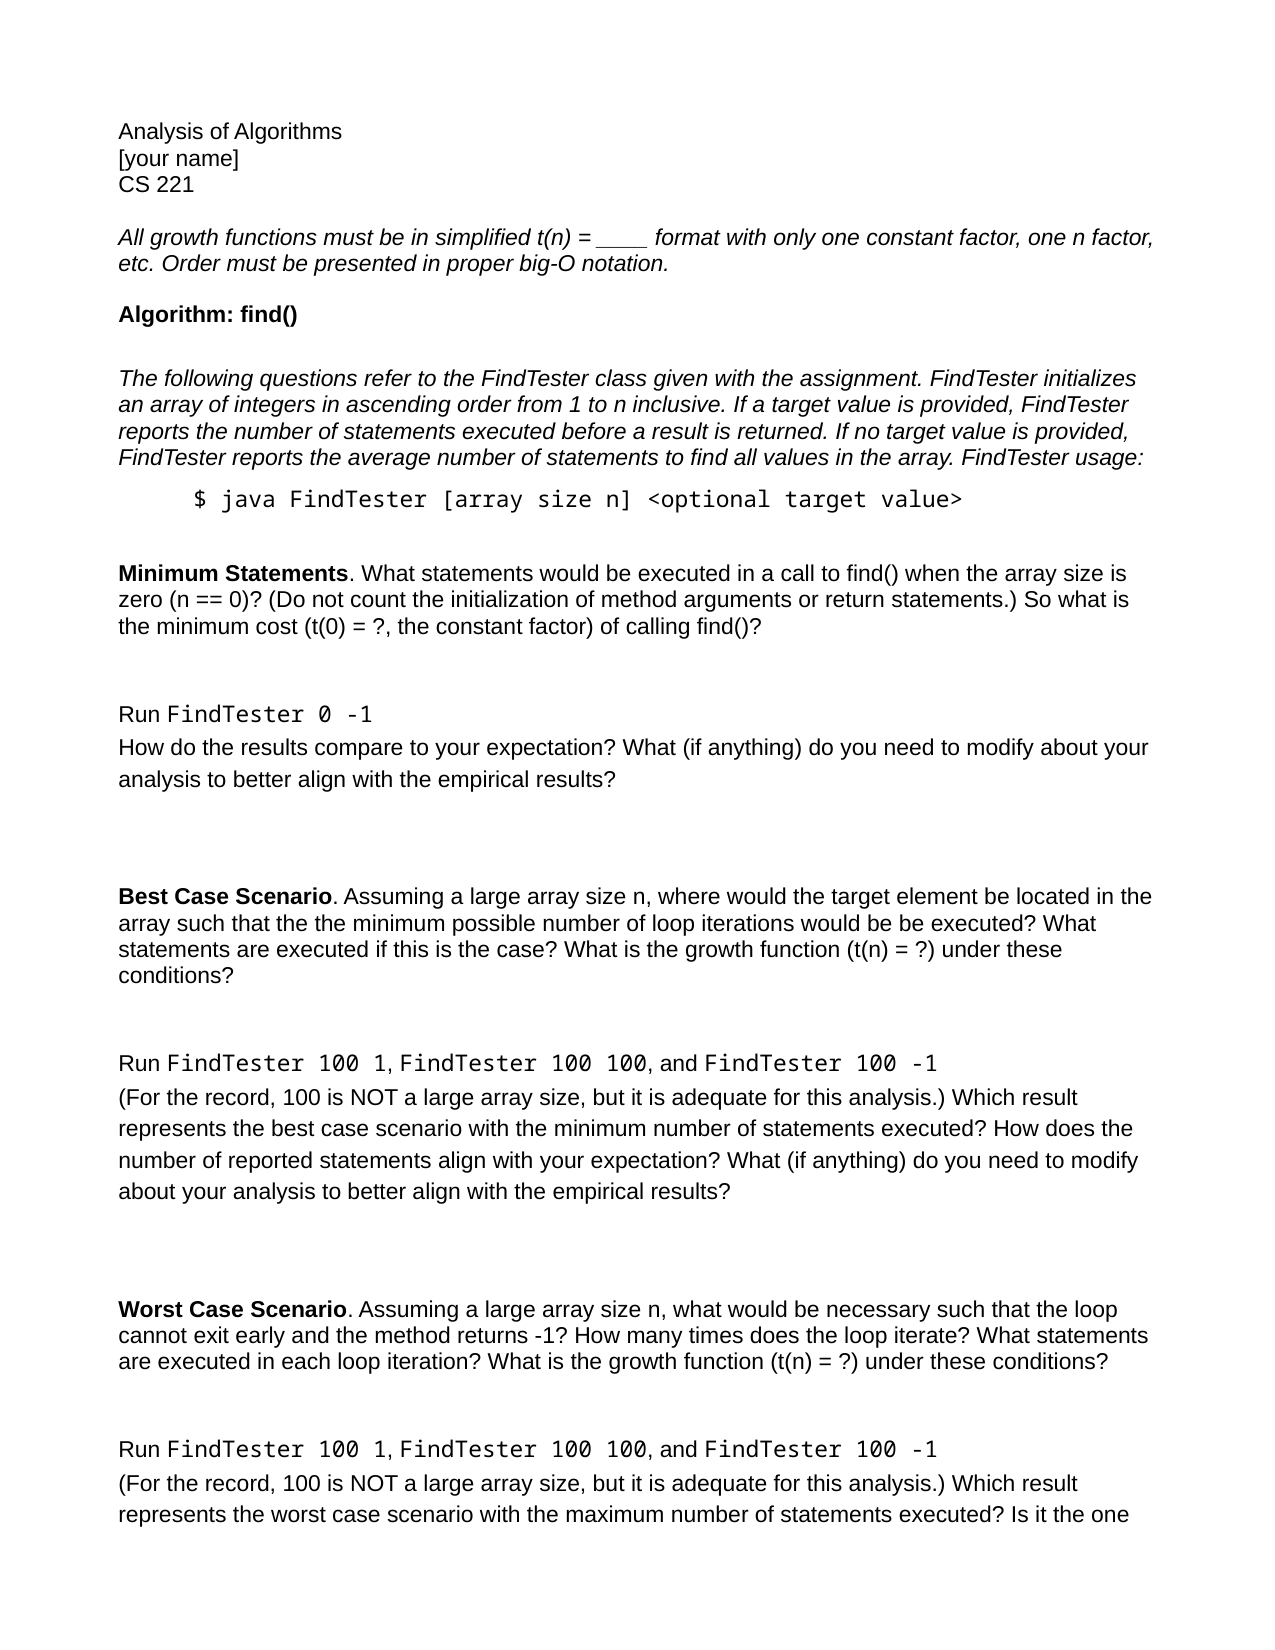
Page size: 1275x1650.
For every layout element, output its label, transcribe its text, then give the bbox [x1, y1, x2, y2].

text $ java FindTester [array size n] <optional target value> [118, 483, 1157, 514]
text CS 221 [118, 171, 1157, 197]
subtitle Best Case Scenario. Assuming a large array size n, where would the target element be located in the array such that the the minimum possible number of loop iterations would be be executed? What statements are executed if this is the case? What is the growth function (t(n) = ?) under these conditions? [118, 883, 1157, 988]
subtitle Minimum Statements. What statements would be executed in a call to find() when the array size is zero (n == 0)? (Do not count the initialization of method arguments or return statements.) So what is the minimum cost (t(0) = ?, the constant factor) of calling find()? [118, 560, 1157, 639]
text Run FindTester 100 1, FindTester 100 100, and FindTester 100 -1 (For the record, 100 is NOT a large array size, but it is adequate for this analysis.) Which result represents the worst case scenario with the maximum number of statements executed? Is it the one [118, 1433, 1157, 1528]
text Run FindTester 0 -1 How do the results compare to your expectation? What (if anything) do you need to modify about your analysis to better align with the empirical results? [118, 698, 1157, 792]
subtitle Worst Case Scenario. Assuming a large array size n, what would be necessary such that the loop cannot exit early and the method returns -1? How many times does the loop iterate? What statements are executed in each loop iteration? What is the growth function (t(n) = ?) under these conditions? [118, 1296, 1157, 1375]
text Run FindTester 100 1, FindTester 100 100, and FindTester 100 -1 (For the record, 100 is NOT a large array size, but it is adequate for this analysis.) Which result represents the best case scenario with the minimum number of statements executed? How does the number of reported statements align with your expectation? What (if anything) do you need to modify about your analysis to better align with the empirical results? [118, 1047, 1157, 1205]
text Analysis of Algorithms [118, 118, 1157, 144]
subtitle The following questions refer to the FindTester class given with the assignment. FindTester initializes an array of integers in ascending order from 1 to n inclusive. If a target value is provided, FindTester reports the number of statements executed before a result is returned. If no target value is provided, FindTester reports the average number of statements to find all values in the array. FindTester usage: [118, 365, 1157, 471]
text [your name] [118, 144, 1157, 171]
subtitle Algorithm: find() [118, 301, 1157, 328]
text All growth functions must be in simplified t(n) = ____ format with only one constant factor, one n factor, etc. Order must be presented in proper big-O notation. [118, 223, 1157, 276]
